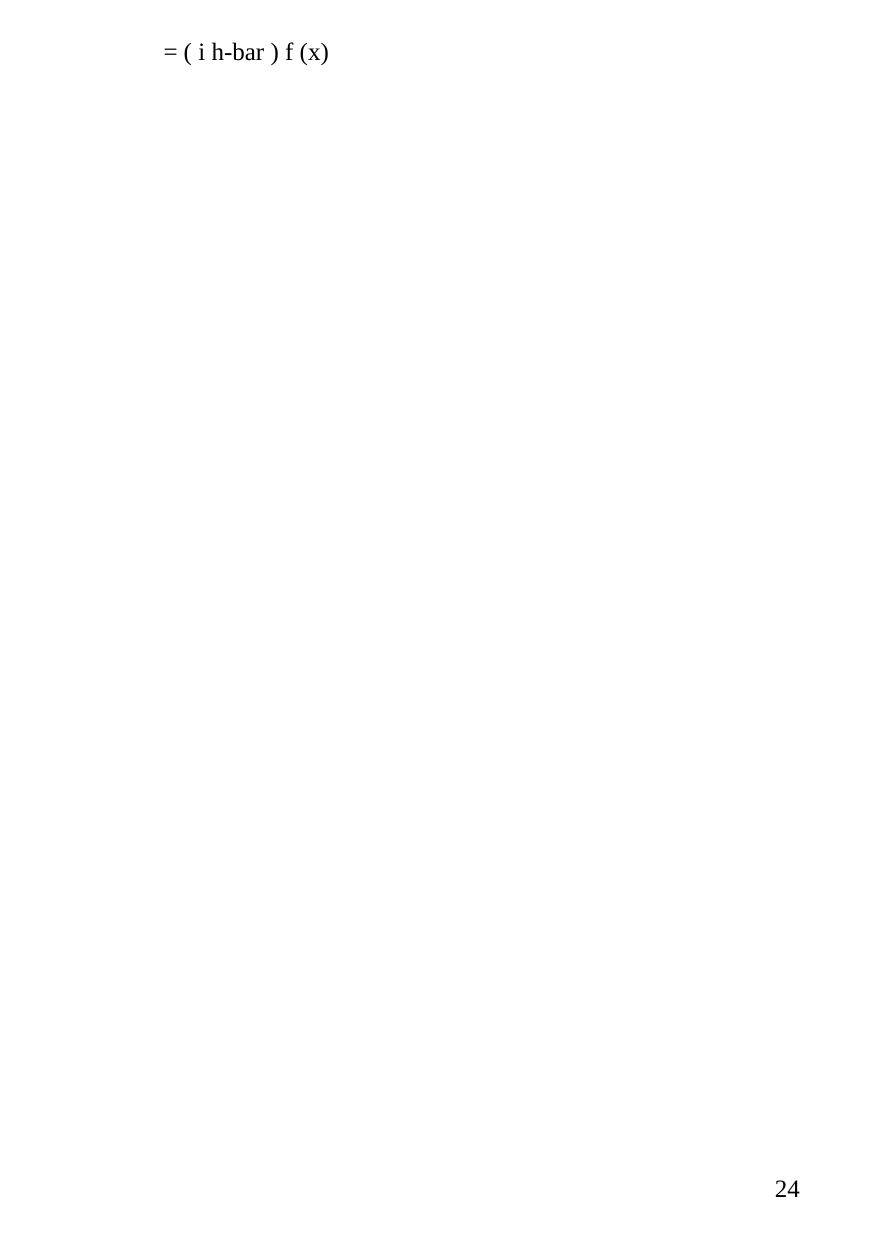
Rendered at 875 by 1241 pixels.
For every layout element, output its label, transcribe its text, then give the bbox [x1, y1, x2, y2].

table_cell [154, 181, 793, 210]
table_cell [154, 124, 793, 152]
table_cell [109, 153, 154, 181]
table_cell [109, 181, 154, 210]
table_cell [154, 153, 793, 181]
table_cell [109, 66, 154, 95]
table_cell [109, 124, 154, 152]
table_cell [109, 95, 154, 124]
table_cell [109, 38, 154, 66]
table_cell = ( i h-bar ) f (x) [154, 38, 793, 66]
table_cell [154, 66, 793, 95]
table_cell [154, 95, 793, 124]
